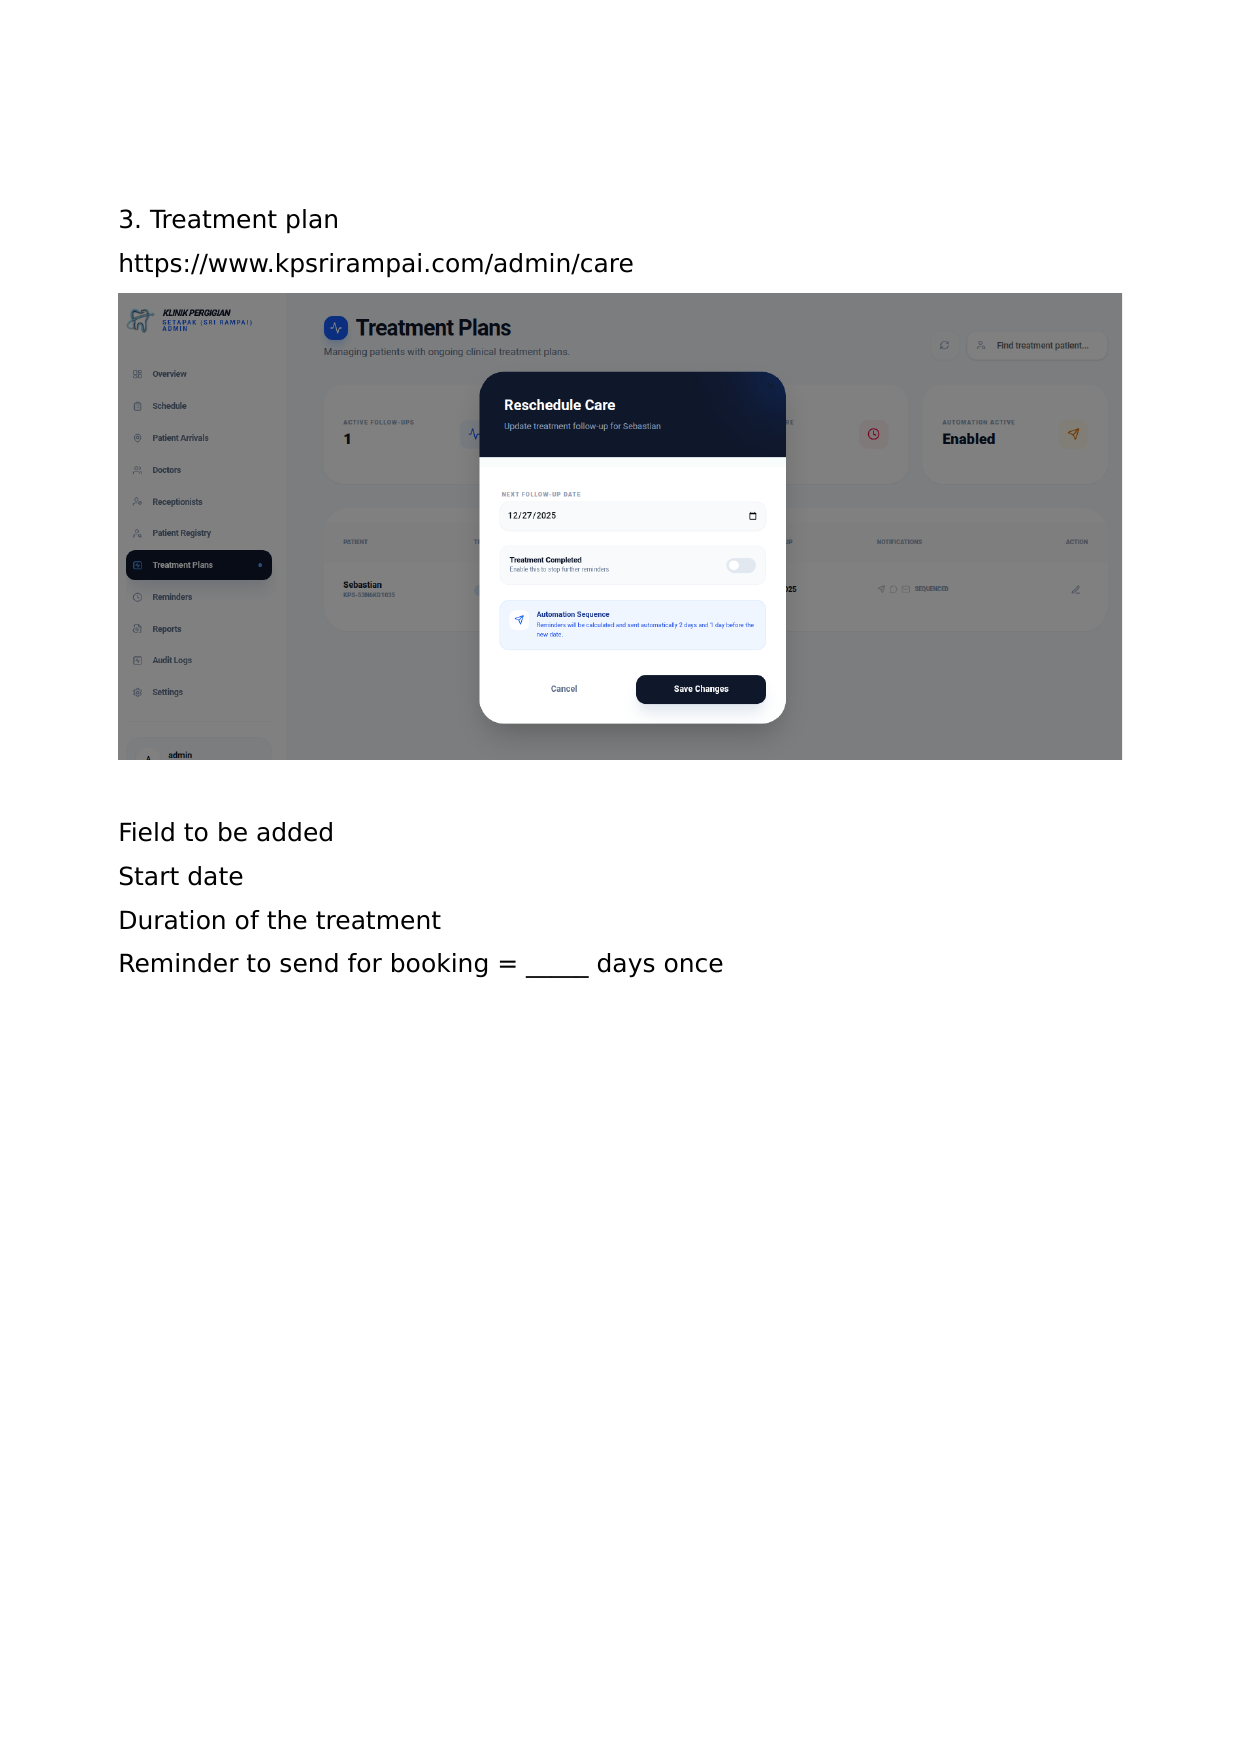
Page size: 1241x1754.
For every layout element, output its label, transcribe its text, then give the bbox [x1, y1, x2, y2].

text Field to be added [118, 818, 1122, 847]
text Reminder to send for booking = _____ days once [118, 949, 1122, 979]
picture [118, 293, 1123, 760]
text Start date [118, 862, 1122, 891]
text 3. Treatment plan [118, 206, 1122, 235]
text https://www.kpsrirampai.com/admin/care [118, 249, 1122, 278]
text Duration of the treatment [118, 906, 1122, 935]
